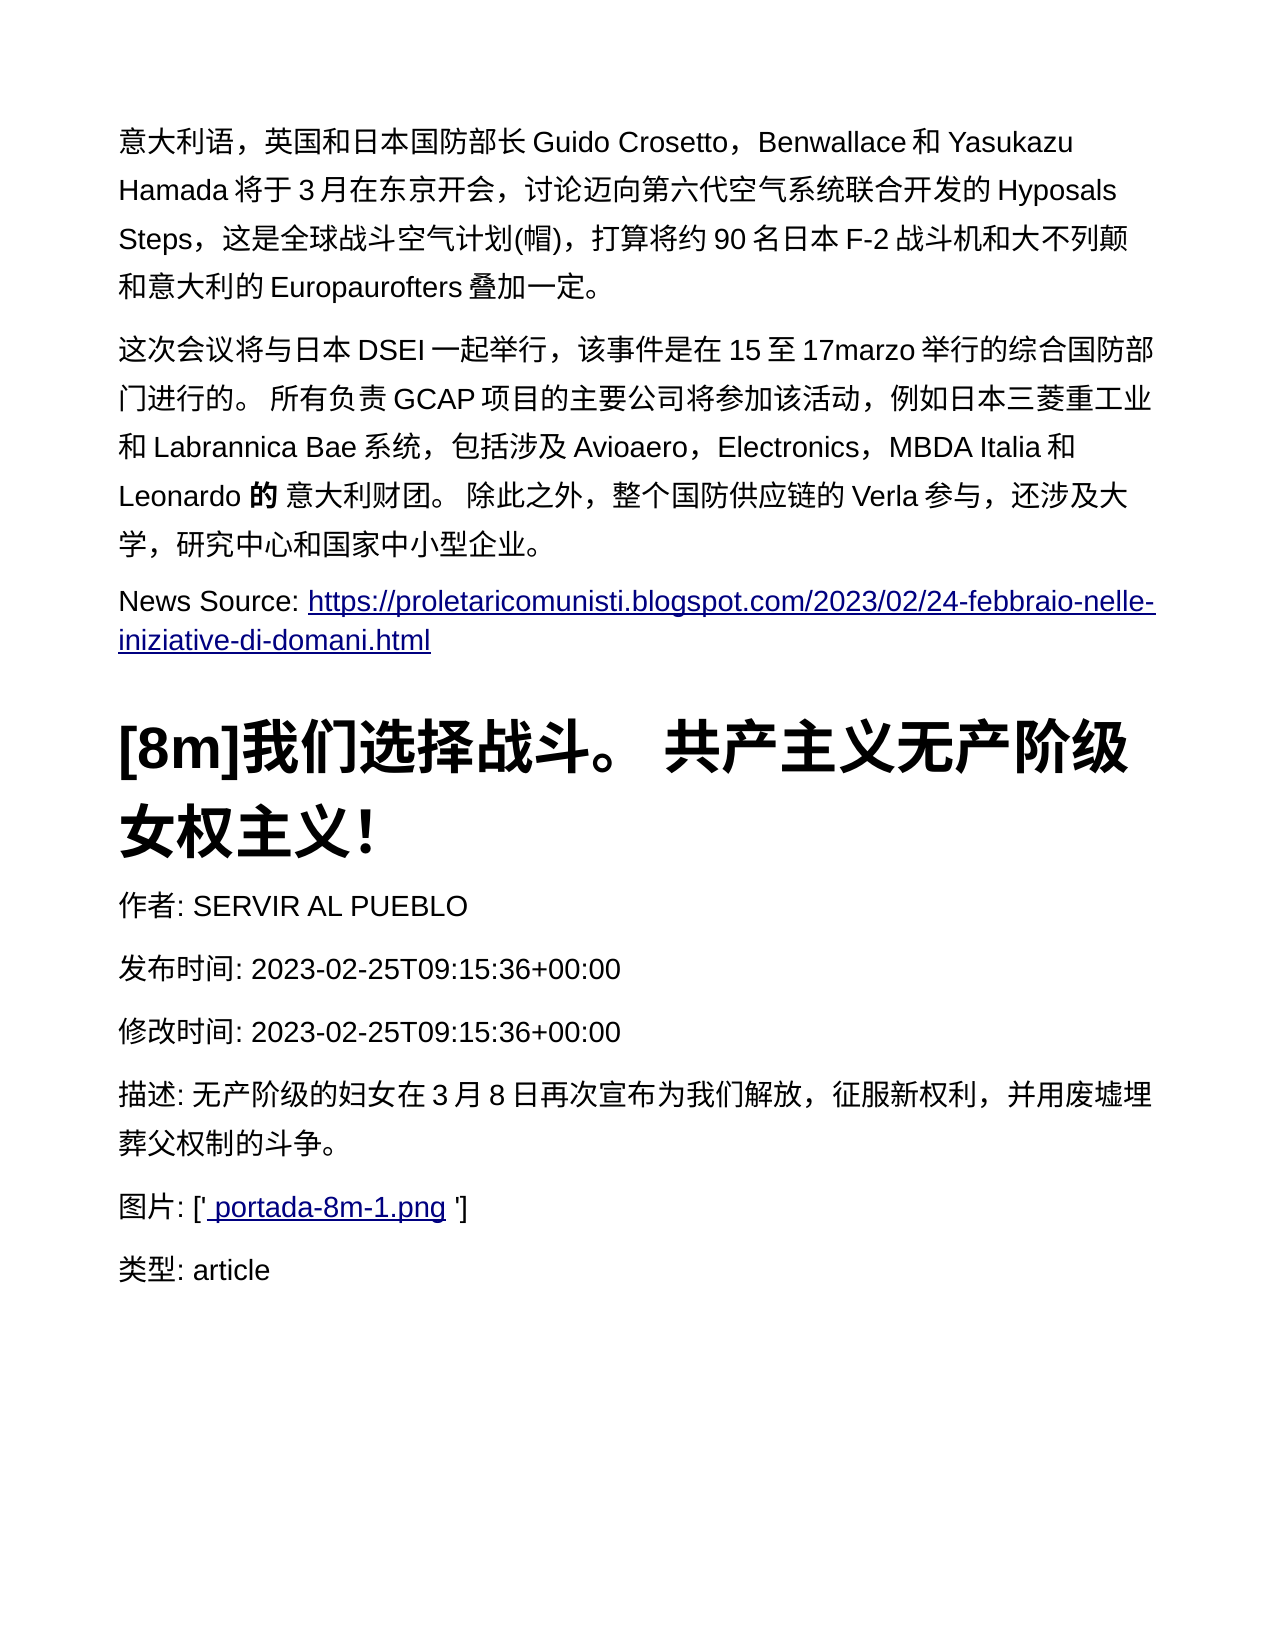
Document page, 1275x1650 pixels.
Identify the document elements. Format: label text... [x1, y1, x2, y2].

text 图片: [' portada-8m-1.png '] [118, 1183, 1157, 1226]
text 意大利语，英国和日本国防部长Guido Crosetto，Benwallace和Yasukazu Hamada将于3月在东京开会，讨论迈向第六代空气系统联合开发的Hyposals Steps，这是全球战斗空气计划(帽)，打算将约90名日本F-2战斗机和大不列颠和意大利的Europaurofters叠加一定。 [118, 118, 1157, 306]
subtitle [8m]我们选择战斗。 共产主义无产阶级女权主义！ [118, 701, 1157, 870]
text 作者: SERVIR AL PUEBLO [118, 882, 1157, 924]
text 修改时间: 2023-02-25T09:15:36+00:00 [118, 1008, 1157, 1051]
text 这次会议将与日本DSEI一起举行，该事件是在15至17marzo举行的综合国防部门进行的。 所有负责GCAP项目的主要公司将参加该活动，例如日本三菱重工业和Labrannica Bae系统，包括涉及Avioaero，Electronics，MBDA Italia和Leonardo 的 意大利财团。 除此之外，整个国防供应链的Verla参与，还涉及大学，研究中心和国家中小型企业。 [118, 327, 1157, 563]
text News Source: https://proletaricomunisti.blogspot.com/2023/02/24-febbraio-nelle-iniziative-di-domani.html [118, 584, 1157, 656]
text 发布时间: 2023-02-25T09:15:36+00:00 [118, 945, 1157, 988]
text 描述: 无产阶级的妇女在3月8日再次宣布为我们解放，征服新权利，并用废墟埋葬父权制的斗争。 [118, 1072, 1157, 1162]
text 类型: article [118, 1246, 1157, 1289]
